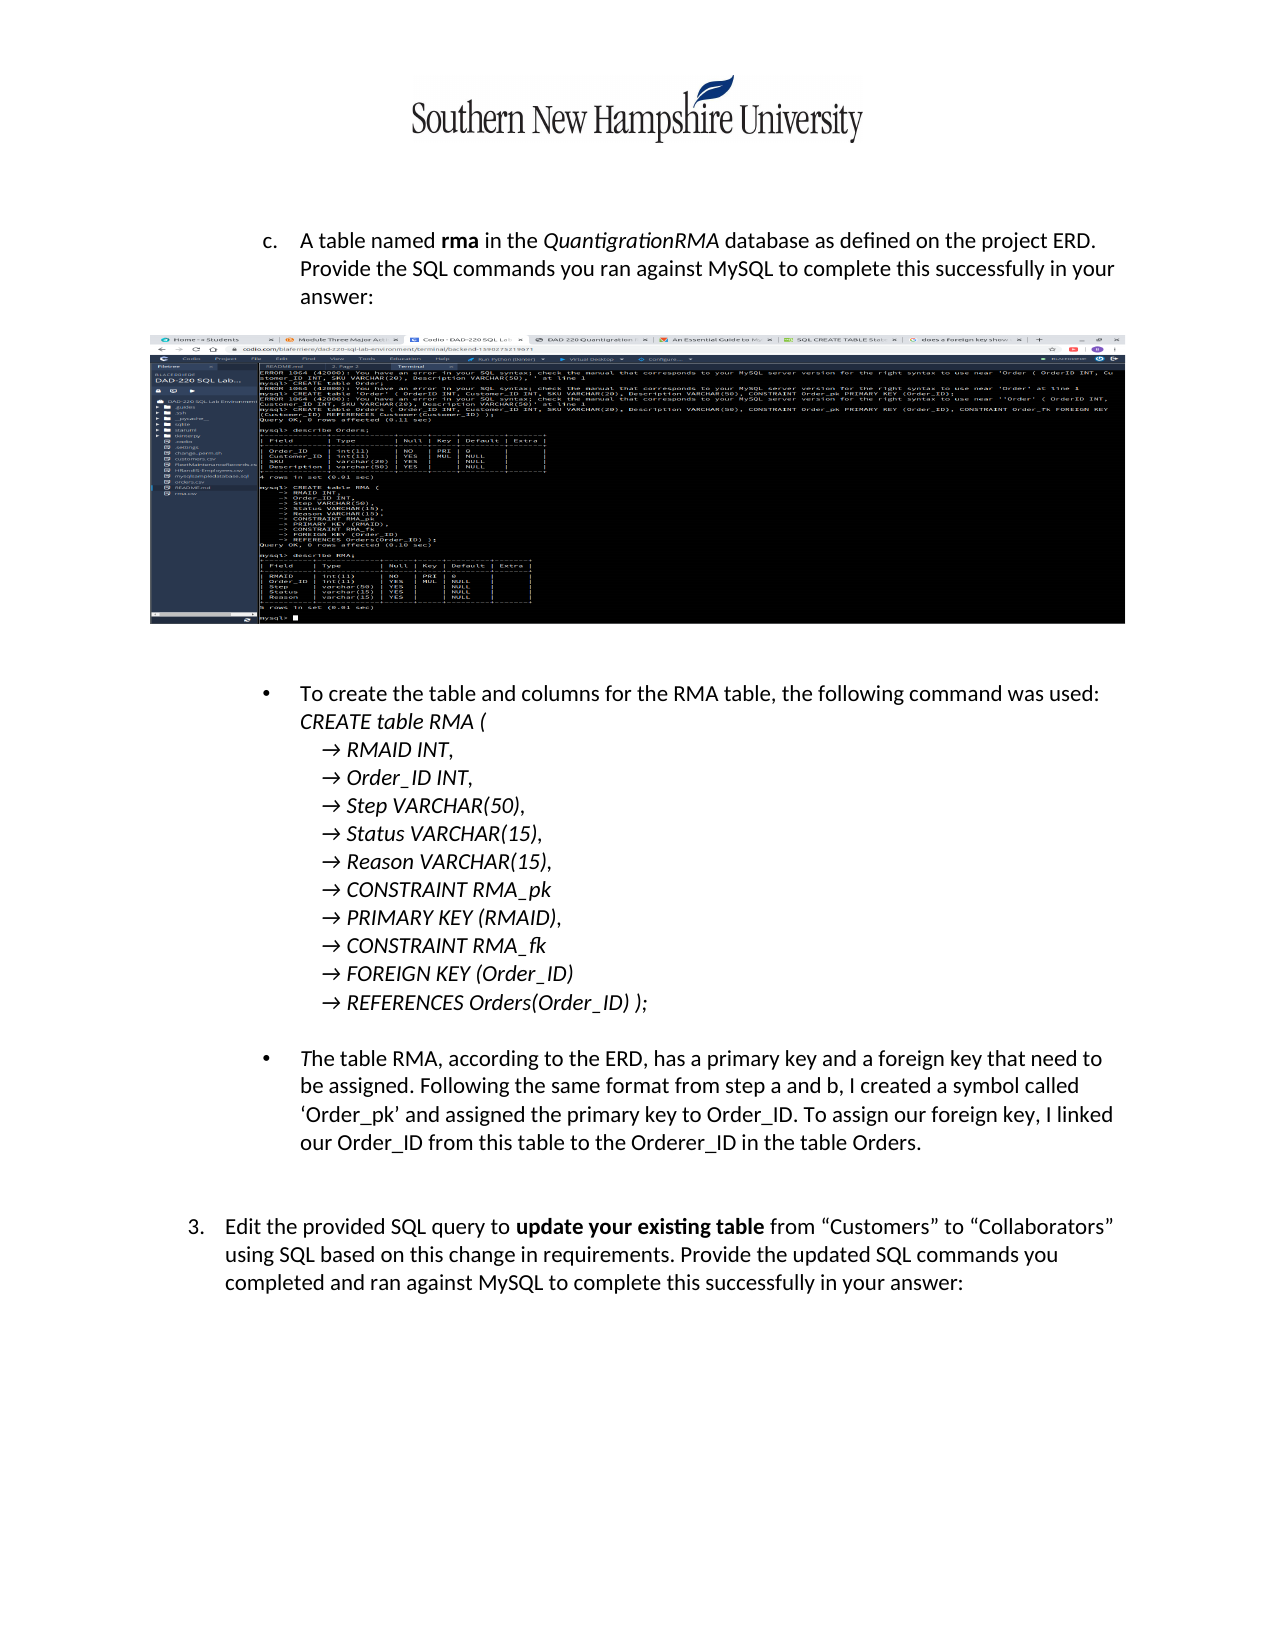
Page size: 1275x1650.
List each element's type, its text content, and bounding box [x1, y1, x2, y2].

list → REFERENCES Orders(Order_ID) ); [262, 988, 1125, 1016]
list → Status VARCHAR(15), [262, 819, 1125, 847]
list → RMAID INT, [262, 735, 1125, 763]
list → PRIMARY KEY (RMAID), [262, 903, 1125, 932]
list → CONSTRAINT RMA_pk [262, 876, 1125, 903]
list A table named rma in the QuantigrationRMA database as defined on the project ERD. Provide the SQL commands you ran against MySQL to complete this successfully in your answer: [262, 226, 1125, 310]
list → CONSTRAINT RMA_fk [262, 932, 1125, 959]
list The table RMA, according to the ERD, has a primary key and a foreign key that need to be assigned. Following the same format from step a and b, I created a symbol called ‘Order_pk’ and assigned the primary key to Order_ID. To assign our foreign key, I linked our Order_ID from this table to the Orderer_ID in the table Orders. [262, 1044, 1125, 1156]
list Edit the provided SQL query to update your existing table from “Customers” to “Collaborators” using SQL based on this change in requirements. Provide the updated SQL commands you completed and ran against MySQL to complete this successfully in your answer: [187, 1212, 1125, 1296]
list → Step VARCHAR(50), [262, 791, 1125, 819]
list CREATE table RMA ( [262, 707, 1125, 735]
picture [412, 75, 863, 143]
picture [150, 335, 1125, 624]
list → Reason VARCHAR(15), [262, 847, 1125, 876]
list To create the table and columns for the RMA table, the following command was used: [262, 679, 1125, 707]
list → FOREIGN KEY (Order_ID) [262, 959, 1125, 988]
list → Order_ID INT, [262, 763, 1125, 791]
